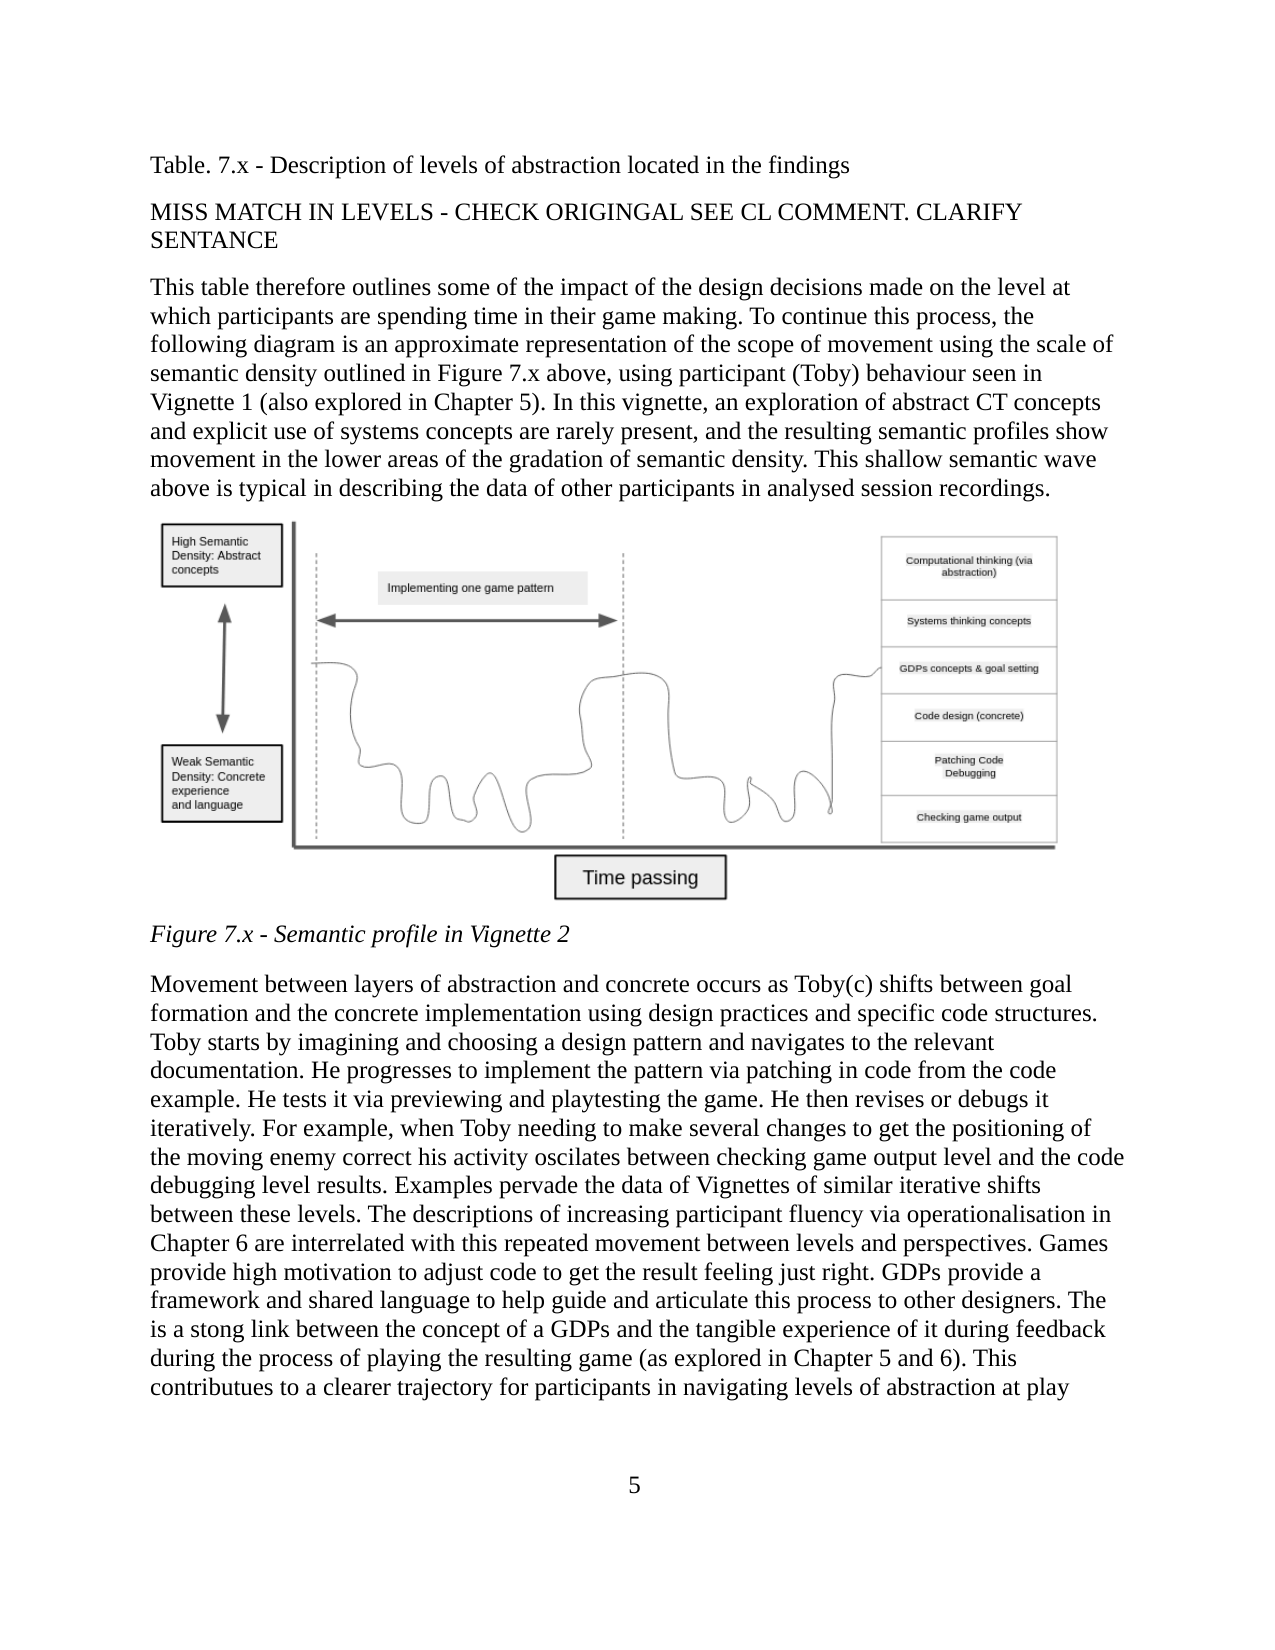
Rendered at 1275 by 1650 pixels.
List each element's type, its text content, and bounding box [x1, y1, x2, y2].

text This table therefore outlines some of the impact of the design decisions made on the level at which participants are spending time in their game making. To continue this process, the following diagram is an approximate representation of the scope of movement using the scale of semantic density outlined in Figure 7.x above, using participant (Toby) behaviour seen in Vignette 1 (also explored in Chapter 5). In this vignette, an exploration of abstract CT concepts and explicit use of systems concepts are rarely present, and the resulting semantic profiles show movement in the lower areas of the gradation of semantic density. This shallow semantic wave above is typical in describing the data of other participants in analysed session recordings. [150, 272, 1125, 502]
text MISS MATCH IN LEVELS - CHECK ORIGINGAL SEE CL COMMENT. CLARIFY SENTANCE [150, 197, 1125, 254]
picture [150, 511, 1077, 907]
text Table. 7.x - Description of levels of abstraction located in the findings [150, 150, 1125, 179]
text Movement between layers of abstraction and concrete occurs as Toby(c) shifts between goal formation and the concrete implementation using design practices and specific code structures. Toby starts by imagining and choosing a design pattern and navigates to the relevant documentation. He progresses to implement the pattern via patching in code from the code example. He tests it via previewing and playtesting the game. He then revises or debugs it iteratively. For example, when Toby needing to make several changes to get the positioning of the moving enemy correct his activity oscilates between checking game output level and the code debugging level results. Examples pervade the data of Vignettes of similar iterative shifts between these levels. The descriptions of increasing participant fluency via operationalisation in Chapter 6 are interrelated with this repeated movement between levels and perspectives. Games provide high motivation to adjust code to get the result feeling just right. GDPs provide a framework and shared language to help guide and articulate this process to other designers. The is a stong link between the concept of a GDPs and the tangible experience of it during feedback during the process of playing the resulting game (as explored in Chapter 5 and 6). This contributues to a clearer trajectory for participants in navigating levels of abstraction at play [150, 969, 1125, 1400]
text Figure 7.x - Semantic profile in Vignette 2 [150, 919, 1125, 948]
